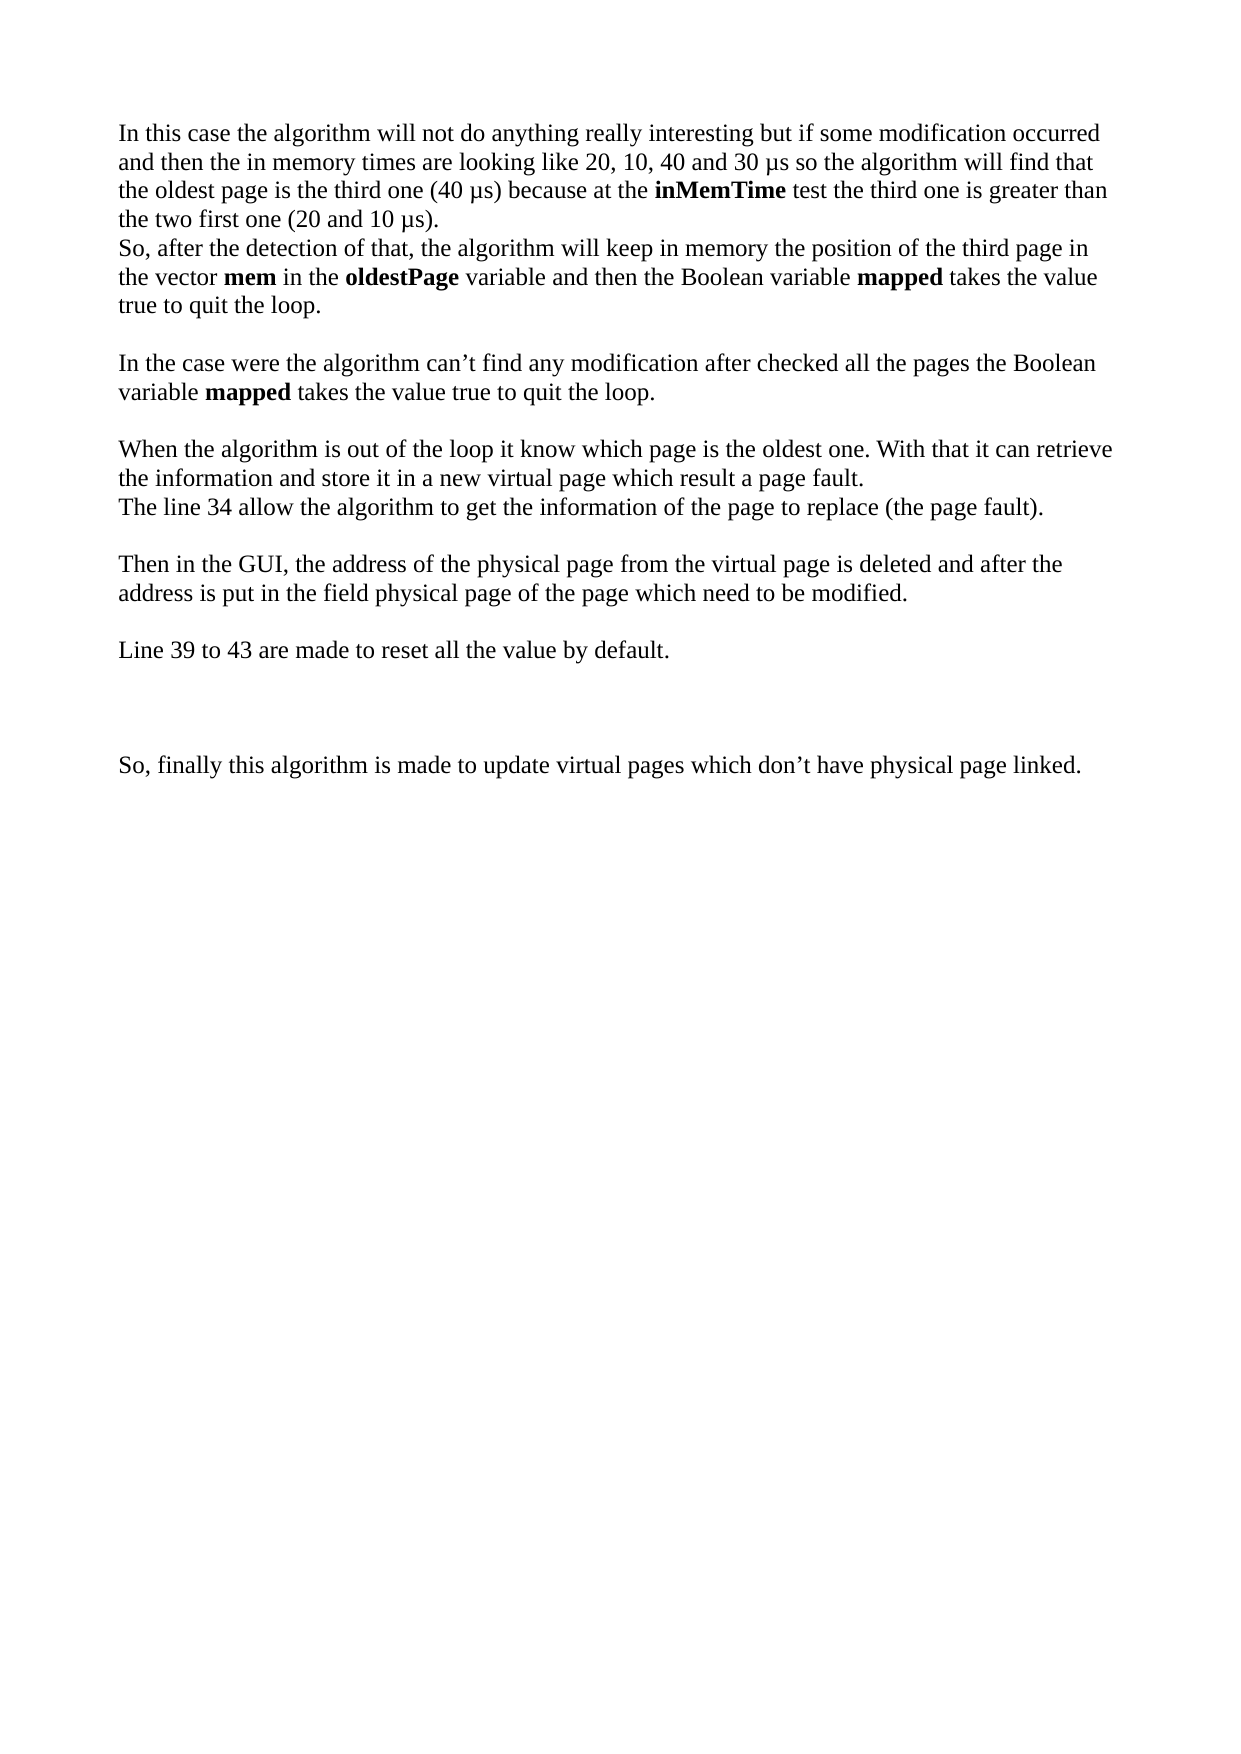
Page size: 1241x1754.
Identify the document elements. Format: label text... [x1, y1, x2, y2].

text In the case were the algorithm can’t find any modification after checked all the pages the Boolean variable mapped takes the value true to quit the loop. [118, 348, 1122, 406]
text The line 34 allow the algorithm to get the information of the page to replace (the page fault). [118, 492, 1122, 521]
text So, finally this algorithm is made to update virtual pages which don’t have physical page linked. [118, 751, 1122, 779]
text In this case the algorithm will not do anything really interesting but if some modification occurred and then the in memory times are looking like 20, 10, 40 and 30 µs so the algorithm will find that the oldest page is the third one (40 µs) because at the inMemTime test the third one is greater than the two first one (20 and 10 µs). [118, 118, 1122, 233]
text Line 39 to 43 are made to reset all the value by default. [118, 636, 1122, 664]
text So, after the detection of that, the algorithm will keep in memory the position of the third page in the vector mem in the oldestPage variable and then the Boolean variable mapped takes the value true to quit the loop. [118, 233, 1122, 319]
text Then in the GUI, the address of the physical page from the virtual page is deleted and after the address is put in the field physical page of the page which need to be modified. [118, 549, 1122, 607]
text When the algorithm is out of the loop it know which page is the oldest one. With that it can retrieve the information and store it in a new virtual page which result a page fault. [118, 434, 1122, 492]
